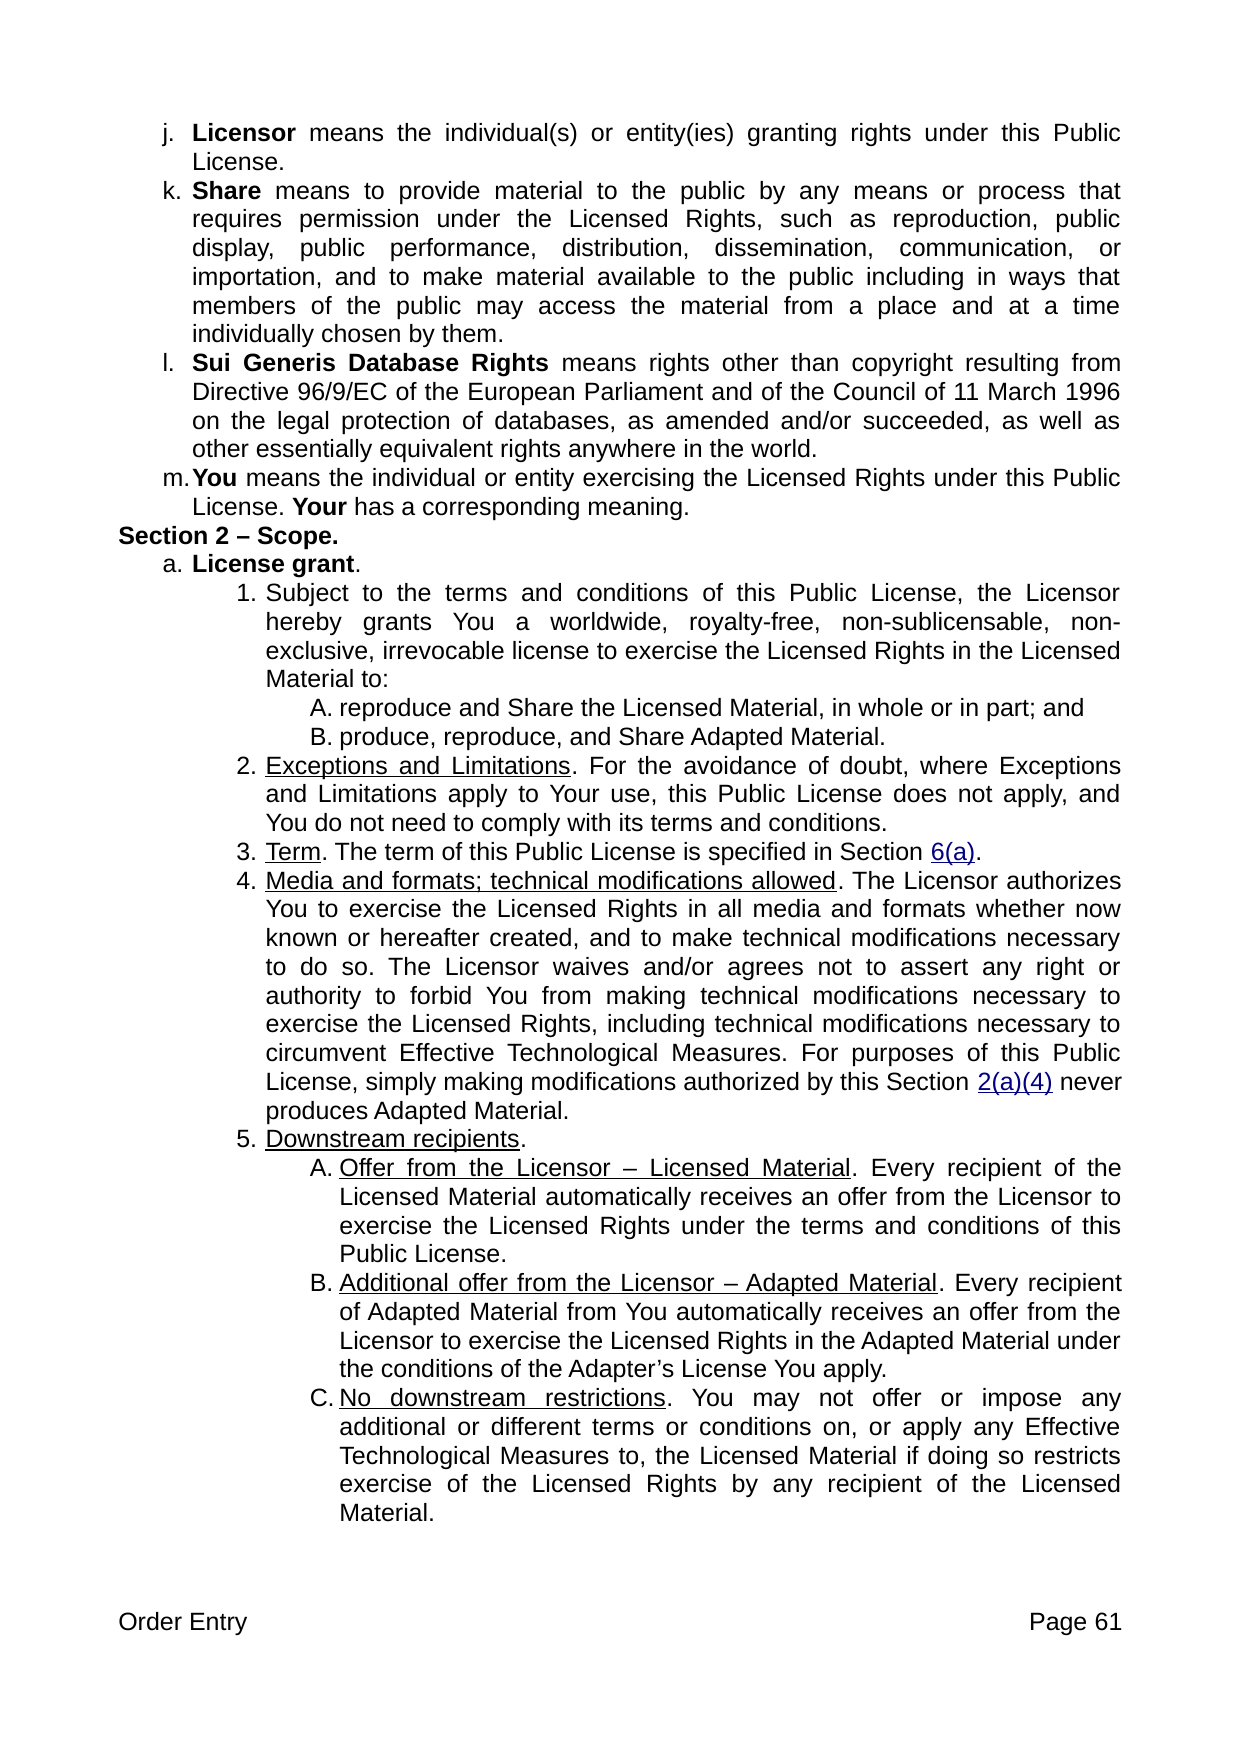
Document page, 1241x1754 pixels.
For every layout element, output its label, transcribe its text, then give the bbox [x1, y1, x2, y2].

list Media and formats; technical modifications allowed. The Licensor authorizes You to exercise the Licensed Rights in all media and formats whether now known or hereafter created, and to make technical modifications necessary to do so. The Licensor waives and/or agrees not to assert any right or authority to forbid You from making technical modifications necessary to exercise the Licensed Rights, including technical modifications necessary to circumvent Effective Technological Measures. For purposes of this Public License, simply making modifications authorized by this Section 2(a)(4) never produces Adapted Material. [236, 866, 1122, 1124]
list Subject to the terms and conditions of this Public License, the Licensor hereby grants You a worldwide, royalty-free, non-sublicensable, non-exclusive, irrevocable license to exercise the Licensed Rights in the Licensed Material to: [236, 578, 1122, 693]
list Offer from the Licensor – Licensed Material. Every recipient of the Licensed Material automatically receives an offer from the Licensor to exercise the Licensed Rights under the terms and conditions of this Public License. [309, 1153, 1122, 1268]
list Sui Generis Database Rights means rights other than copyright resulting from Directive 96/9/EC of the European Parliament and of the Council of 11 March 1996 on the legal protection of databases, as amended and/or succeeded, as well as other essentially equivalent rights anywhere in the world. [162, 348, 1122, 463]
list Share means to provide material to the public by any means or process that requires permission under the Licensed Rights, such as reproduction, public display, public performance, distribution, dissemination, communication, or importation, and to make material available to the public including in ways that members of the public may access the material from a place and at a time individually chosen by them. [162, 176, 1122, 348]
list reproduce and Share the Licensed Material, in whole or in part; and [309, 693, 1122, 722]
text Section 2 – Scope. [118, 521, 1122, 549]
list Additional offer from the Licensor – Adapted Material. Every recipient of Adapted Material from You automatically receives an offer from the Licensor to exercise the Licensed Rights in the Adapted Material under the conditions of the Adapter’s License You apply. [309, 1268, 1122, 1383]
list Licensor means the individual(s) or entity(ies) granting rights under this Public License. [162, 118, 1122, 176]
list You means the individual or entity exercising the Licensed Rights under this Public License. Your has a corresponding meaning. [162, 463, 1122, 521]
list Exceptions and Limitations. For the avoidance of doubt, where Exceptions and Limitations apply to Your use, this Public License does not apply, and You do not need to comply with its terms and conditions. [236, 751, 1122, 837]
list Term. The term of this Public License is specified in Section 6(a). [236, 837, 1122, 866]
list Downstream recipients. [236, 1124, 1122, 1153]
list produce, reproduce, and Share Adapted Material. [309, 722, 1122, 751]
list License grant. [162, 549, 1122, 578]
list No downstream restrictions. You may not offer or impose any additional or different terms or conditions on, or apply any Effective Technological Measures to, the Licensed Material if doing so restricts exercise of the Licensed Rights by any recipient of the Licensed Material. [309, 1383, 1122, 1527]
